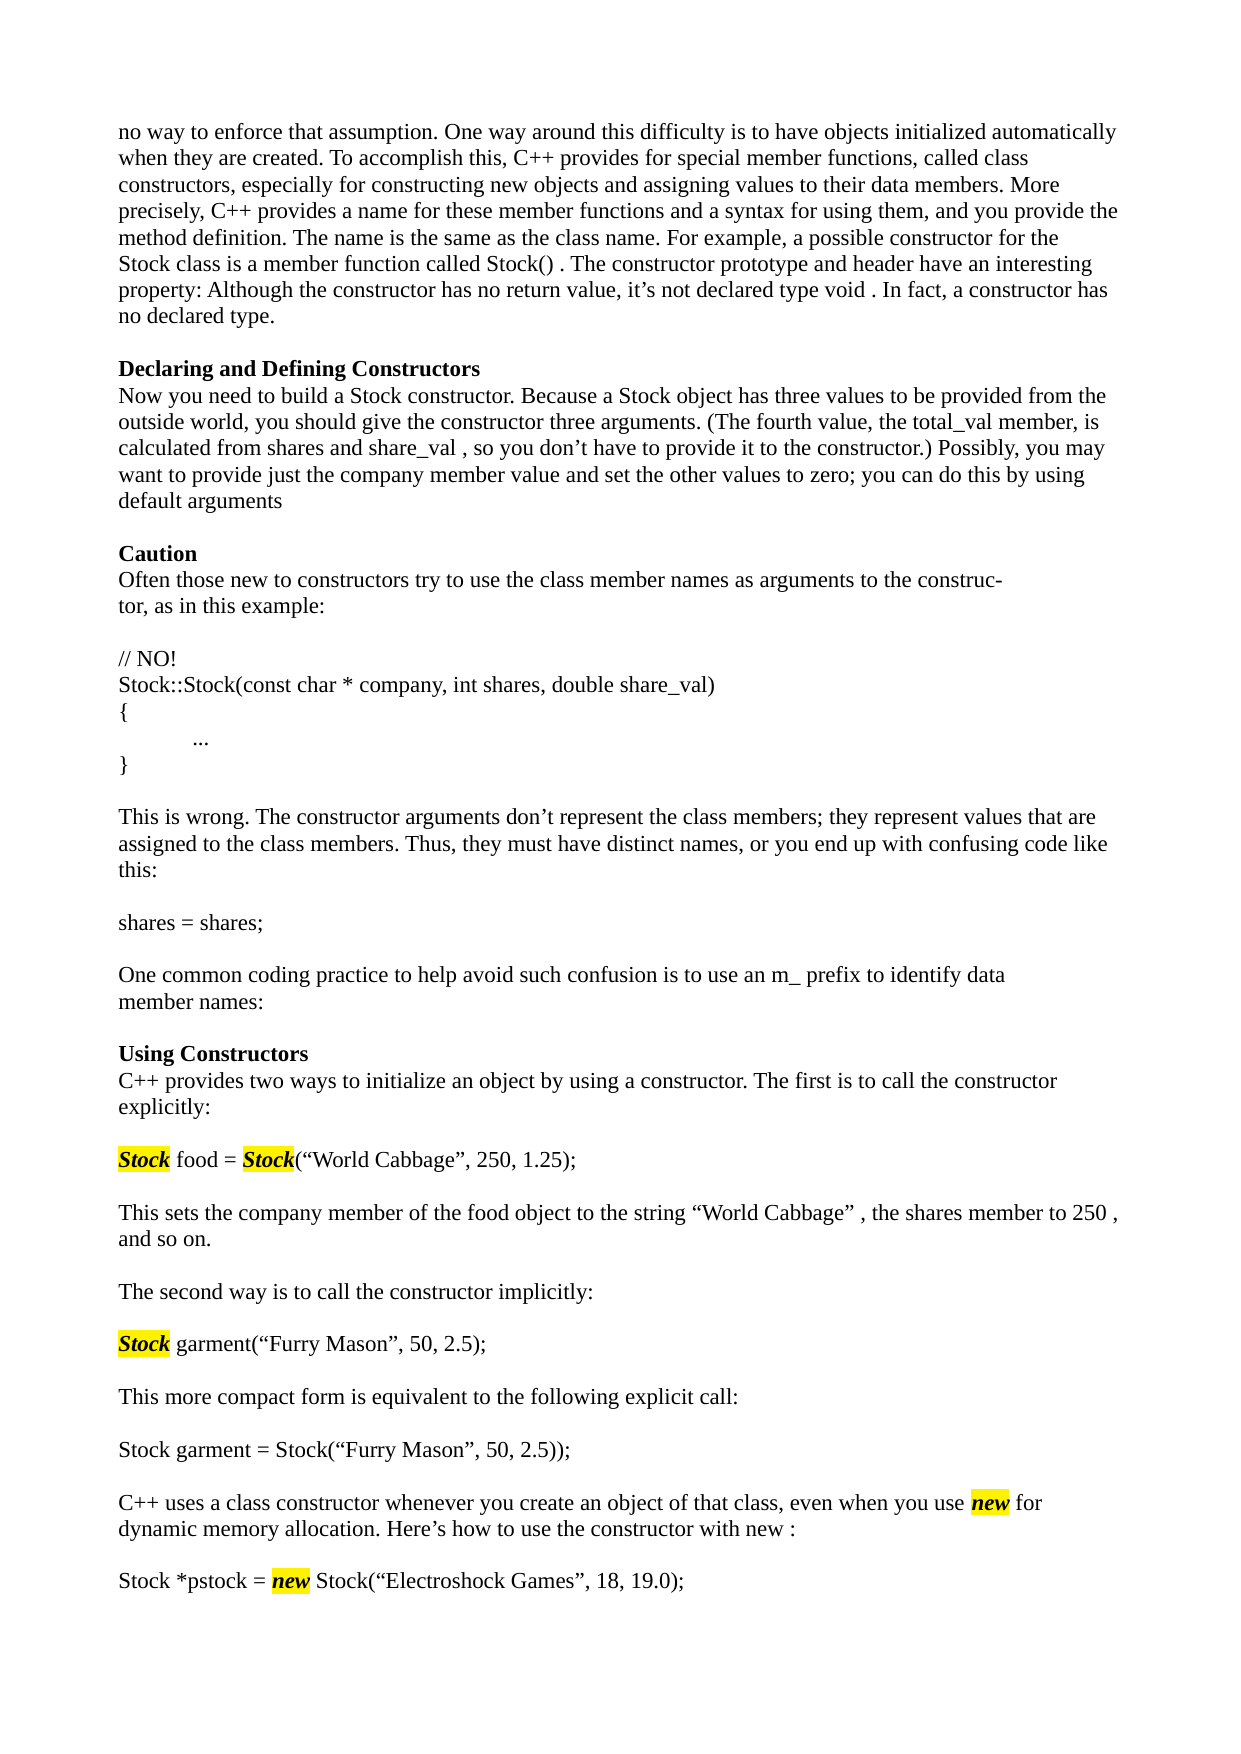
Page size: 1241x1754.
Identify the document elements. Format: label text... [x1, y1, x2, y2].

text Stock garment(“Furry Mason”, 50, 2.5); [118, 1330, 1122, 1357]
text C++ uses a class constructor whenever you create an object of that class, even when you use new for dynamic memory allocation. Here’s how to use the constructor with new : [118, 1488, 1122, 1541]
text Stock class is a member function called Stock() . The constructor prototype and header have an interesting property: Although the constructor has no return value, it’s not declared type void . In fact, a constructor has no declared type. [118, 250, 1122, 329]
text This more compact form is equivalent to the following explicit call: [118, 1383, 1122, 1409]
text Stock::Stock(const char * company, int shares, double share_val) [118, 672, 1122, 698]
text Often those new to constructors try to use the class member names as arguments to the construc- [118, 566, 1122, 592]
text Stock garment = Stock(“Furry Mason”, 50, 2.5)); [118, 1436, 1122, 1462]
text tor, as in this example: [118, 592, 1122, 619]
text Using Constructors [118, 1041, 1122, 1067]
text Stock *pstock = new Stock(“Electroshock Games”, 18, 19.0); [118, 1568, 1122, 1594]
text member names: [118, 988, 1122, 1014]
text Caution [118, 540, 1122, 566]
text One common coding practice to help avoid such confusion is to use an m_ prefix to identify data [118, 961, 1122, 988]
text The second way is to call the constructor implicitly: [118, 1278, 1122, 1304]
text // NO! [118, 645, 1122, 672]
text Now you need to build a Stock constructor. Because a Stock object has three values to be provided from the outside world, you should give the constructor three arguments. (The fourth value, the total_val member, is calculated from shares and share_val , so you don’t have to provide it to the constructor.) Possibly, you may want to provide just the company member value and set the other values to zero; you can do this by using default arguments [118, 382, 1122, 513]
text { [118, 698, 1122, 724]
text C++ provides two ways to initialize an object by using a constructor. The first is to call the constructor explicitly: [118, 1067, 1122, 1119]
text no way to enforce that assumption. One way around this difficulty is to have objects initialized automatically when they are created. To accomplish this, C++ provides for special member functions, called class constructors, especially for constructing new objects and assigning values to their data members. More precisely, C++ provides a name for these member functions and a syntax for using them, and you provide the method definition. The name is the same as the class name. For example, a possible constructor for the [118, 118, 1122, 250]
text shares = shares; [118, 909, 1122, 935]
text } [118, 751, 1122, 777]
text Declaring and Defining Constructors [118, 355, 1122, 382]
text This is wrong. The constructor arguments don’t represent the class members; they represent values that are assigned to the class members. Thus, they must have distinct names, or you end up with confusing code like this: [118, 803, 1122, 882]
text This sets the company member of the food object to the string “World Cabbage” , the shares member to 250 , and so on. [118, 1199, 1122, 1251]
text ... [118, 724, 1122, 751]
text Stock food = Stock(“World Cabbage”, 250, 1.25); [118, 1146, 1122, 1172]
